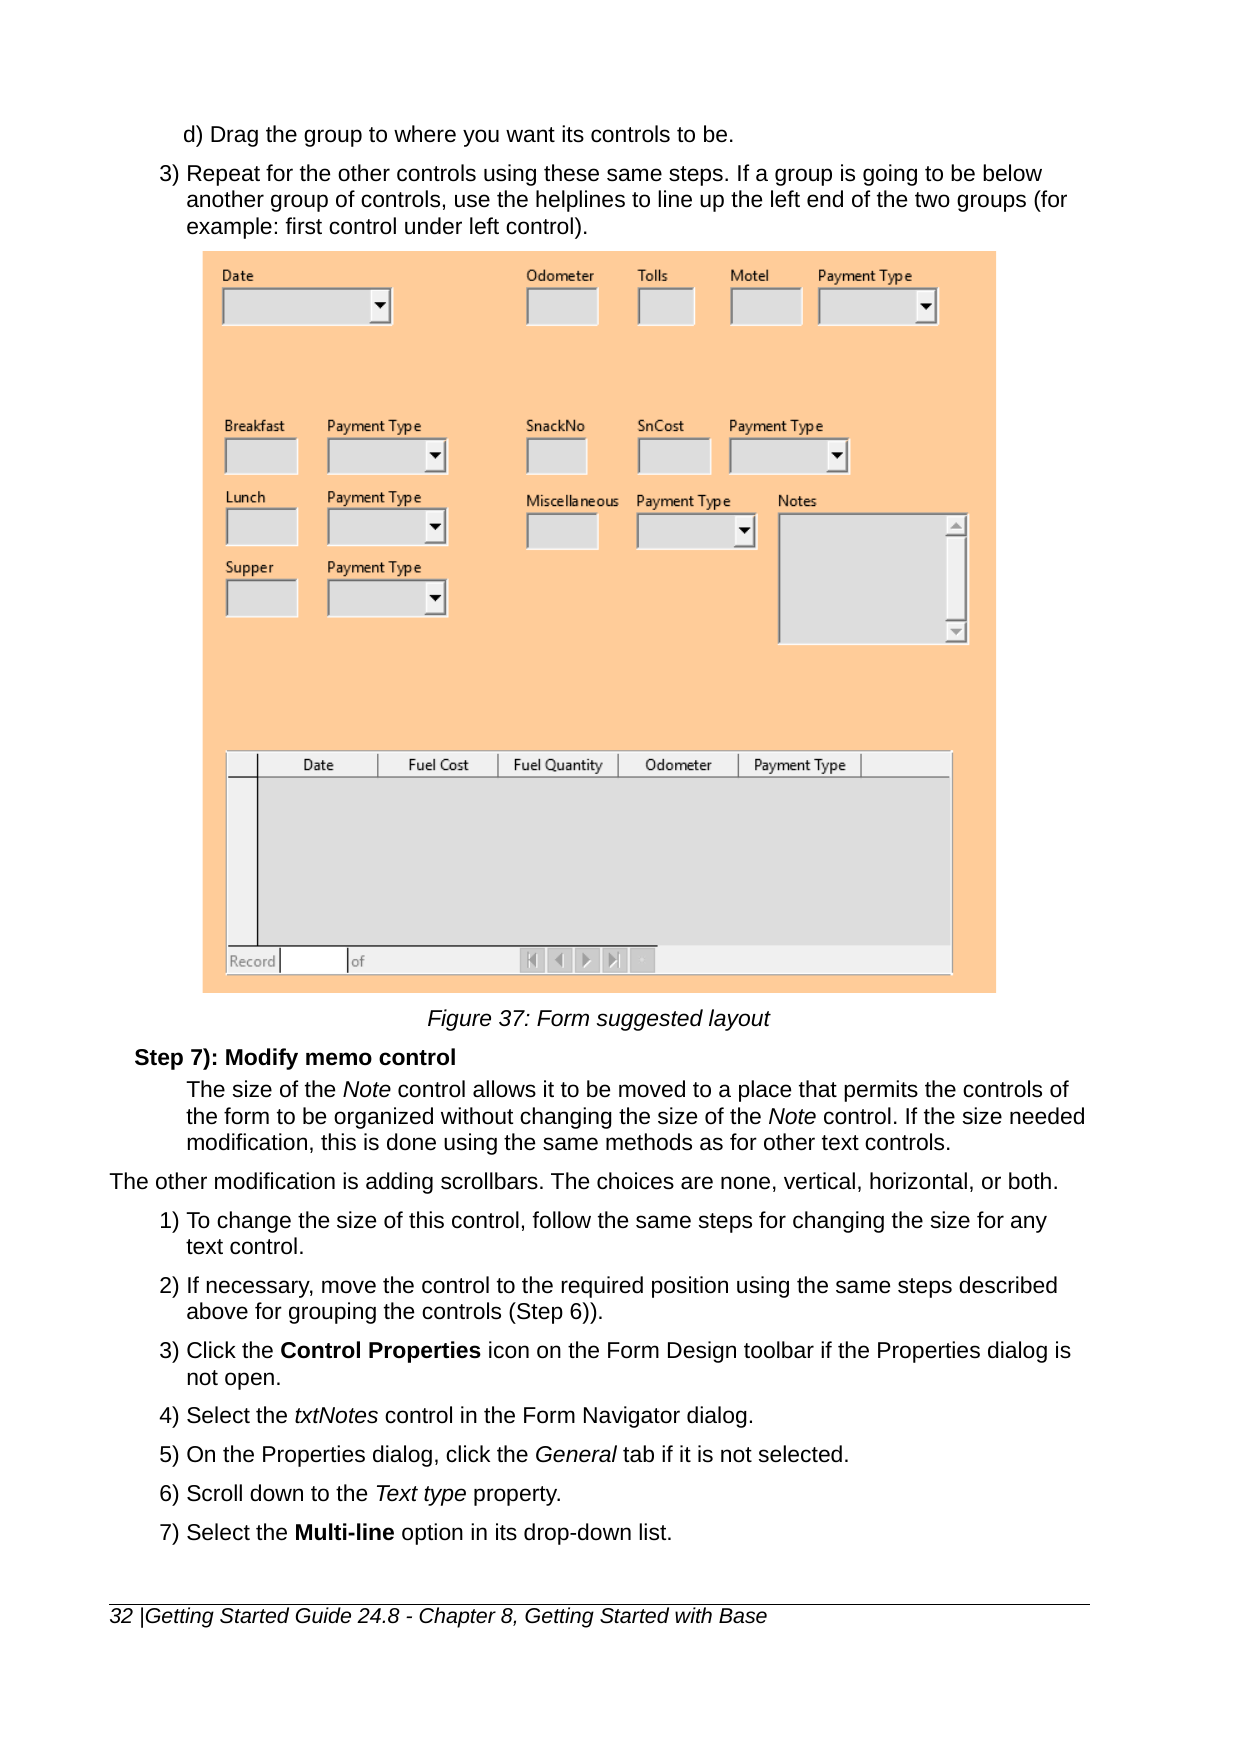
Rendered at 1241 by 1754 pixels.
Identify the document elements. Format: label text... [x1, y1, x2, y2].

list Drag the group to where you want its controls to be. [209, 121, 1090, 147]
list Repeat for the other controls using these same steps. If a group is going to be below another group of controls, use the helplines to line up the left end of the two groups (for example: first control under left control). [186, 160, 1090, 239]
list On the Properties dialog, click the General tab if it is not selected. [186, 1441, 1090, 1467]
list The other modification is adding scrollbars. The choices are none, vertical, horizontal, or both. [109, 1168, 1090, 1194]
text The size of the Note control allows it to be moved to a place that permits the controls of the form to be organized without changing the size of the Note control. If the size needed modification, this is done using the same methods as for other text controls. [186, 1076, 1090, 1155]
text Step 7): Modify memo control [134, 1044, 1090, 1070]
text Figure 37: Form suggested layout [203, 1005, 996, 1031]
list If necessary, move the control to the required position using the same steps described above for grouping the controls (Step 6)). [186, 1272, 1090, 1324]
picture [202, 251, 997, 993]
list To change the size of this control, follow the same steps for changing the size for any text control. [186, 1207, 1090, 1259]
list Select the Multi-line option in its drop-down list. [186, 1519, 1090, 1545]
list Select the txtNotes control in the Form Navigator dialog. [186, 1402, 1090, 1429]
list Click the Control Properties icon on the Form Design toolbar if the Properties dialog is not open. [186, 1337, 1090, 1390]
list Scroll down to the Text type property. [186, 1480, 1090, 1506]
